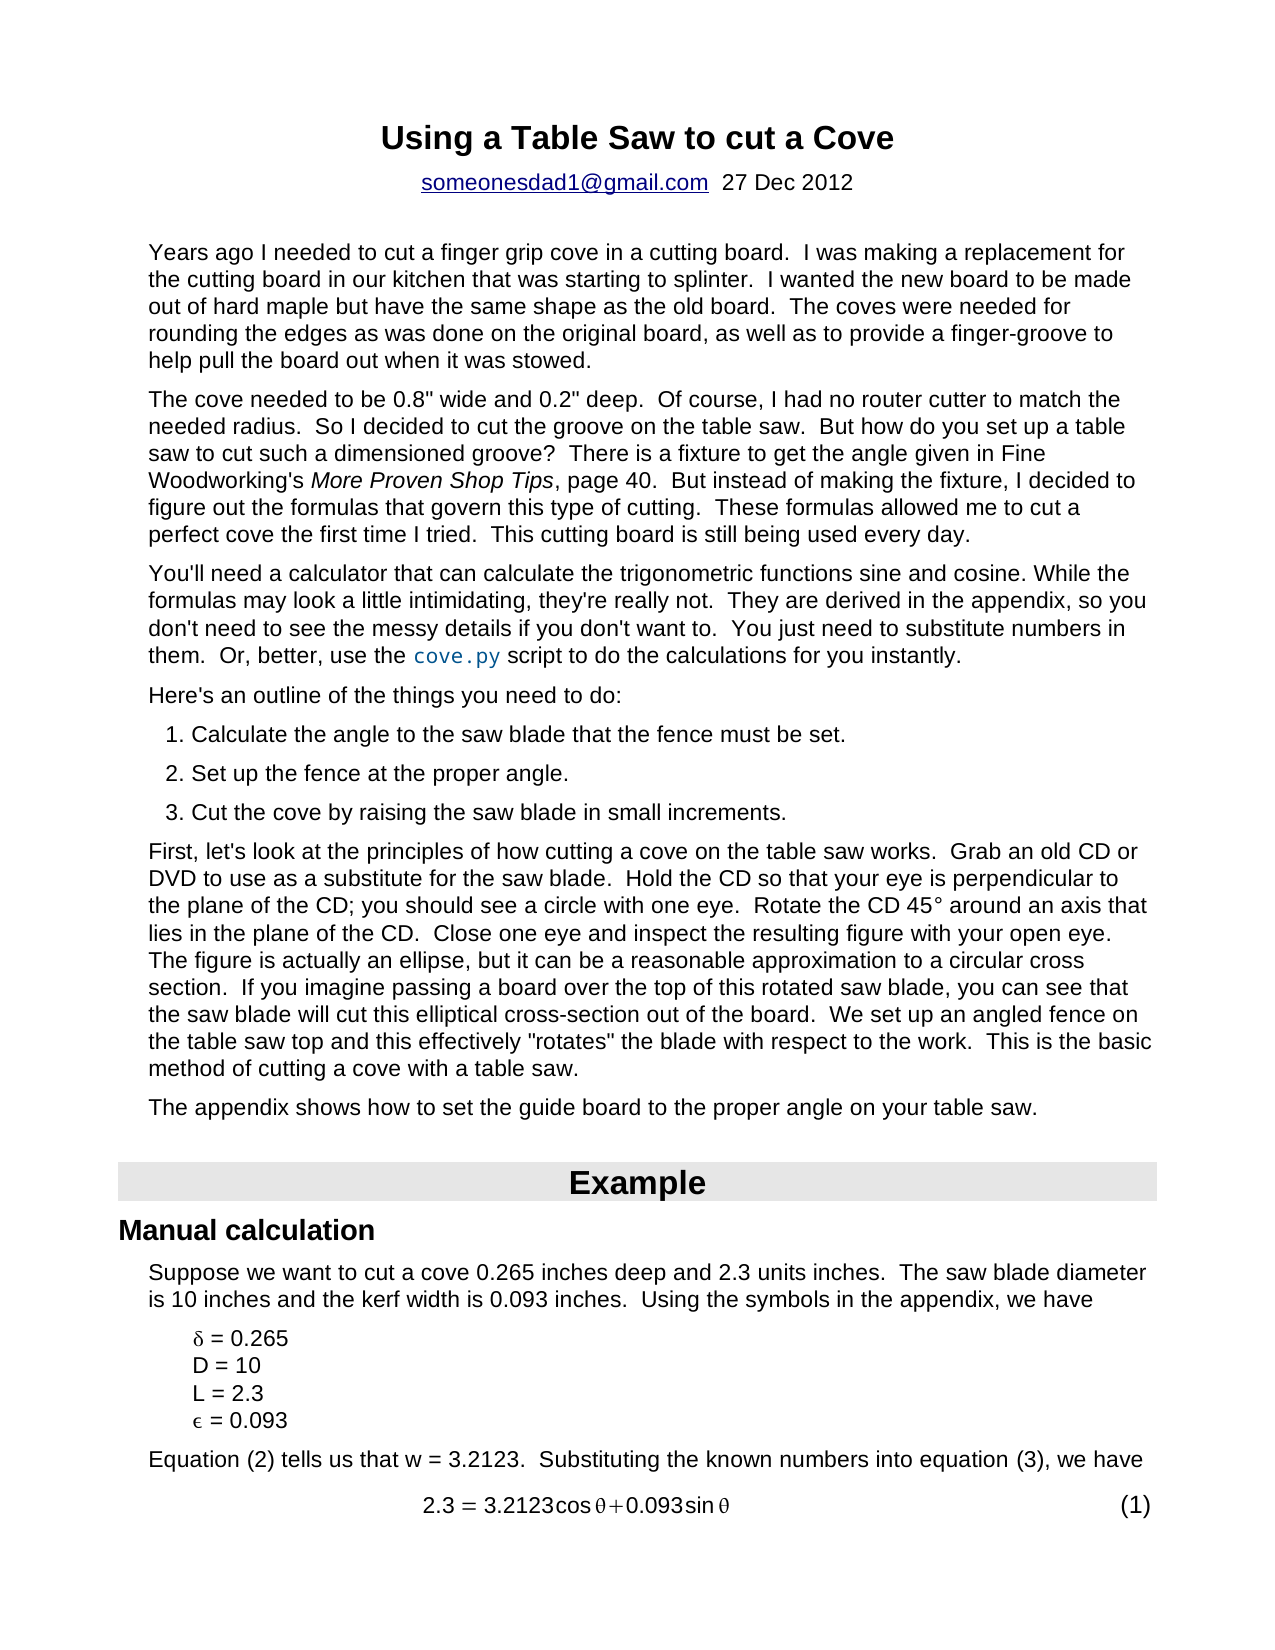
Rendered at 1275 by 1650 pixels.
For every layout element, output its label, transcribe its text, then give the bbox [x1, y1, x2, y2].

list Cut the cove by raising the saw blade in small increments. [178, 799, 1157, 826]
subtitle Example [118, 1162, 1157, 1201]
text Years ago I needed to cut a finger grip cove in a cutting board. I was making a replacement for the cutting board in our kitchen that was starting to splinter. I wanted the new board to be made out of hard maple but have the same shape as the old board. The coves were needed for rounding the edges as was done on the original board, as well as to provide a finger-groove to help pull the board out when it was stowed. [148, 238, 1157, 373]
text First, let's look at the principles of how cutting a cove on the table saw works. Grab an old CD or DVD to use as a substitute for the saw blade. Hold the CD so that your eye is perpendicular to the plane of the CD; you should see a circle with one eye. Rotate the CD 45° around an axis that lies in the plane of the CD. Close one eye and inspect the resulting figure with your open eye. The figure is actually an ellipse, but it can be a reasonable approximation to a circular cross section. If you imagine passing a board over the top of this rotated saw blade, you can see that the saw blade will cut this elliptical cross-section out of the board. We set up an angled fence on the table saw top and this effectively "rotates" the blade with respect to the work. This is the basic method of cutting a cove with a table saw. [148, 838, 1157, 1081]
table_header (1) [1041, 1484, 1157, 1524]
text  = 0.093 [192, 1406, 1157, 1433]
title Using a Table Saw to cut a Cove [118, 118, 1157, 157]
text The cove needed to be 0.8" wide and 0.2" deep. Of course, I had no router cutter to match the needed radius. So I decided to cut the groove on the table saw. But how do you set up a table saw to cut such a dimensioned groove? There is a fixture to get the angle given in Fine Woodworking's More Proven Shop Tips, page 40. But instead of making the fixture, I decided to figure out the formulas that govern this type of cutting. These formulas allowed me to cut a perfect cove the first time I tried. This cutting board is still being used every day. [148, 385, 1157, 548]
text The appendix shows how to set the guide board to the proper angle on your table saw. [148, 1093, 1157, 1121]
list Set up the fence at the proper angle. [178, 759, 1157, 787]
text Here's an outline of the things you need to do: [148, 681, 1157, 708]
subtitle someonesdad1@gmail.com 27 Dec 2012 [118, 169, 1157, 196]
text  = 0.265 [192, 1325, 1157, 1352]
text D = 10 [192, 1352, 1157, 1379]
table_header [118, 1484, 1041, 1524]
text Suppose we want to cut a cove 0.265 inches deep and 2.3 units inches. The saw blade diameter is 10 inches and the kerf width is 0.093 inches. Using the symbols in the appendix, we have [148, 1258, 1157, 1313]
text L = 2.3 [192, 1379, 1157, 1406]
text Equation (2) tells us that w = 3.2123. Substituting the known numbers into equation (3), we have [148, 1445, 1157, 1472]
list Calculate the angle to the saw blade that the fence must be set. [178, 721, 1157, 748]
subtitle Manual calculation [118, 1213, 1157, 1247]
text You'll need a calculator that can calculate the trigonometric functions sine and cosine. While the formulas may look a little intimidating, they're really not. They are derived in the appendix, so you don't need to see the messy details if you don't want to. You just need to substitute numbers in them. Or, better, use the cove.py script to do the calculations for you instantly. [148, 560, 1157, 669]
